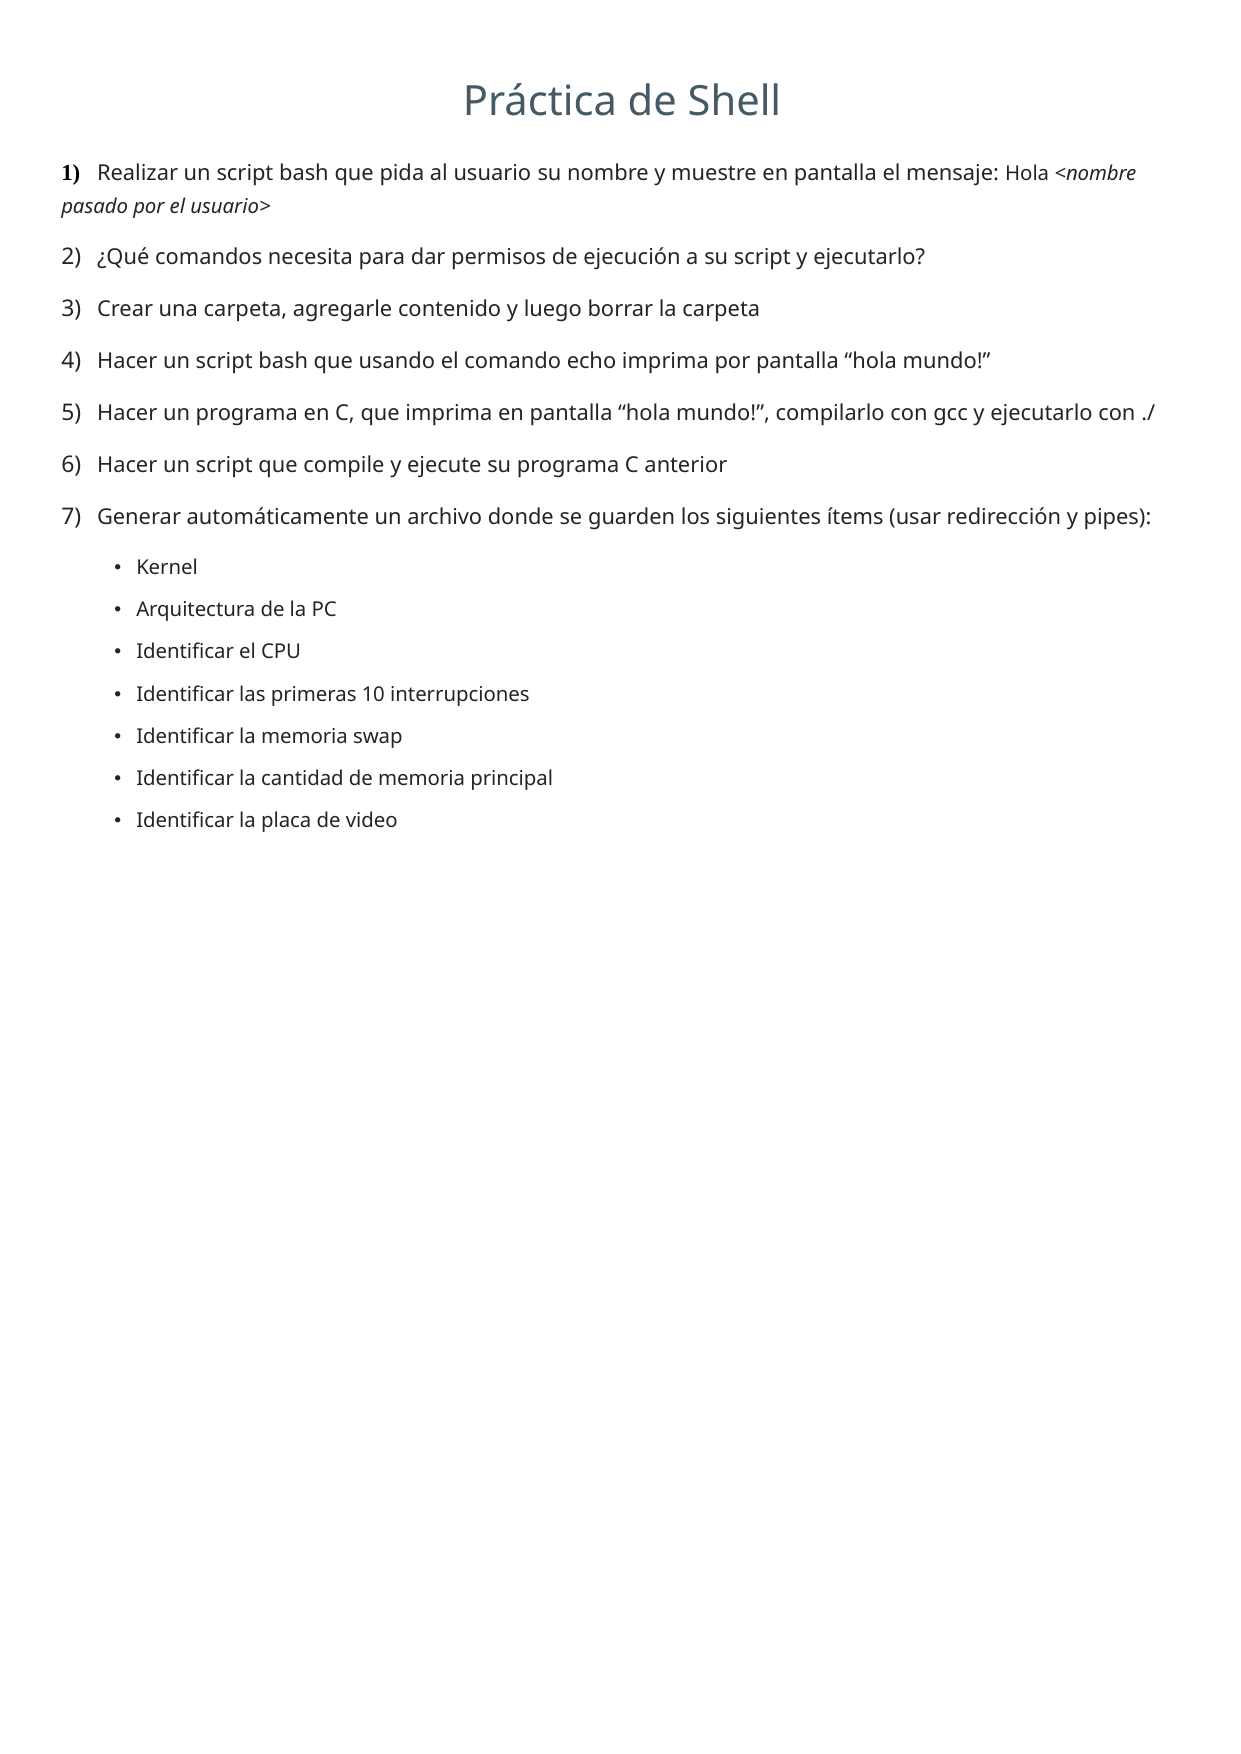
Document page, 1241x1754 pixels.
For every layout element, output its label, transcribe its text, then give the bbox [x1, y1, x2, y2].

subtitle Crear una carpeta, agregarle contenido y luego borrar la carpeta [61, 292, 1183, 323]
subtitle Hacer un programa en C, que imprima en pantalla “hola mundo!”, compilarlo con gcc y ejecutarlo con ./ [61, 396, 1183, 427]
list Identificar la placa de video [114, 806, 1183, 834]
subtitle Hacer un script bash que usando el comando echo imprima por pantalla “hola mundo!” [61, 344, 1183, 375]
list Identificar el CPU [114, 637, 1183, 664]
subtitle ¿Qué comandos necesita para dar permisos de ejecución a su script y ejecutarlo? [61, 240, 1183, 271]
subtitle Hacer un script que compile y ejecute su programa C anterior [61, 448, 1183, 479]
subtitle Generar automáticamente un archivo donde se guarden los siguientes ítems (usar redirección y pipes): [61, 500, 1183, 531]
list Kernel [114, 552, 1183, 580]
list Identificar la cantidad de memoria principal [114, 764, 1183, 791]
list Identificar las primeras 10 interrupciones [114, 679, 1183, 707]
list Identificar la memoria swap [114, 721, 1183, 749]
subtitle Realizar un script bash que pida al usuario su nombre y muestre en pantalla el mensaje: Hola <nombre pasado por el usuario> [61, 157, 1183, 220]
list Arquitectura de la PC [114, 594, 1183, 622]
